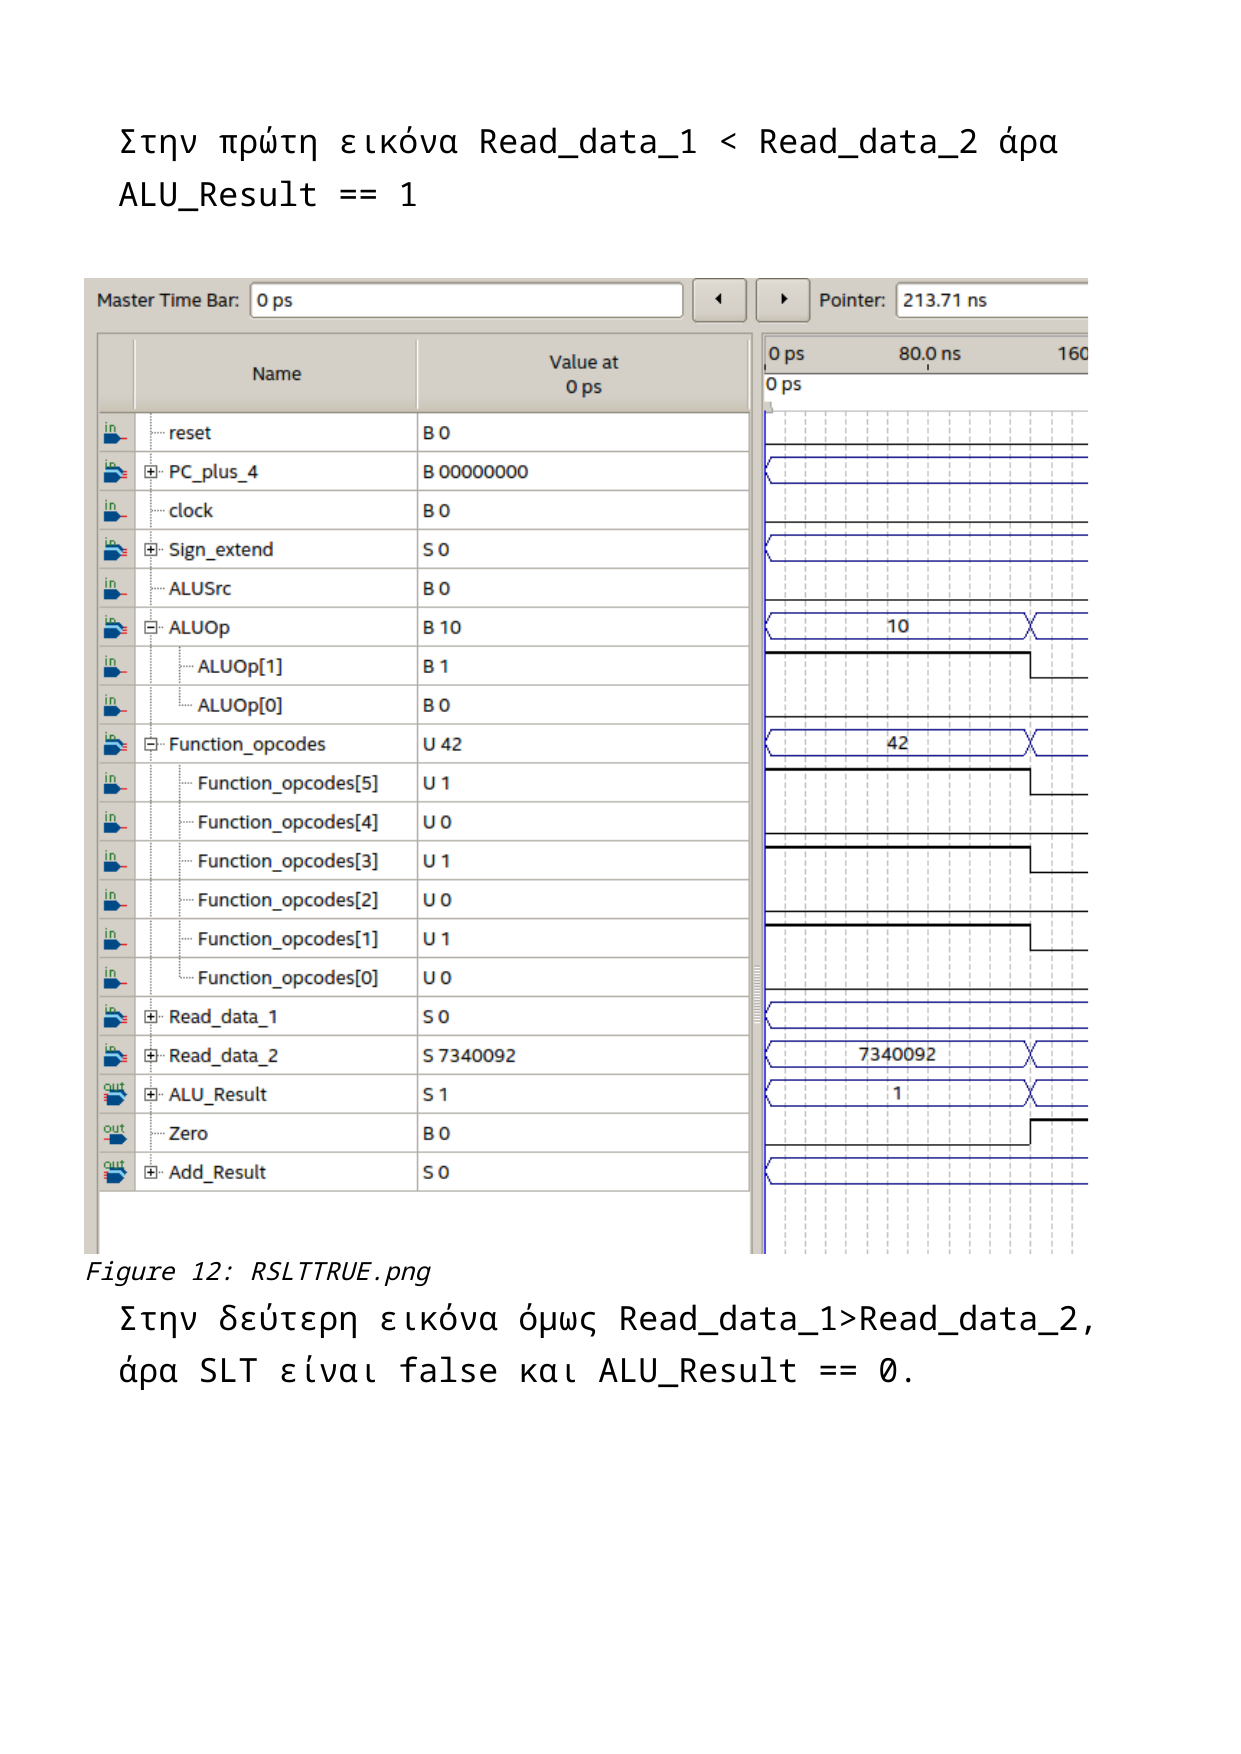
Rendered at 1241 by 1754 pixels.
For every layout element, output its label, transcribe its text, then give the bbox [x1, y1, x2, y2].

text Στην πρώτη εικόνα Read_data_1 < Read_data_2 άρα ALU_Result == 1 [118, 118, 1122, 216]
picture [84, 278, 1089, 1254]
text [84, 266, 1088, 278]
text Στην δεύτερη εικόνα όμως Read_data_1>Read_data_2, άρα SLT είναι false και ALU_Result == 0. [118, 716, 1122, 1392]
text Figure 12: RSLTTRUE.png [84, 1254, 1088, 1288]
